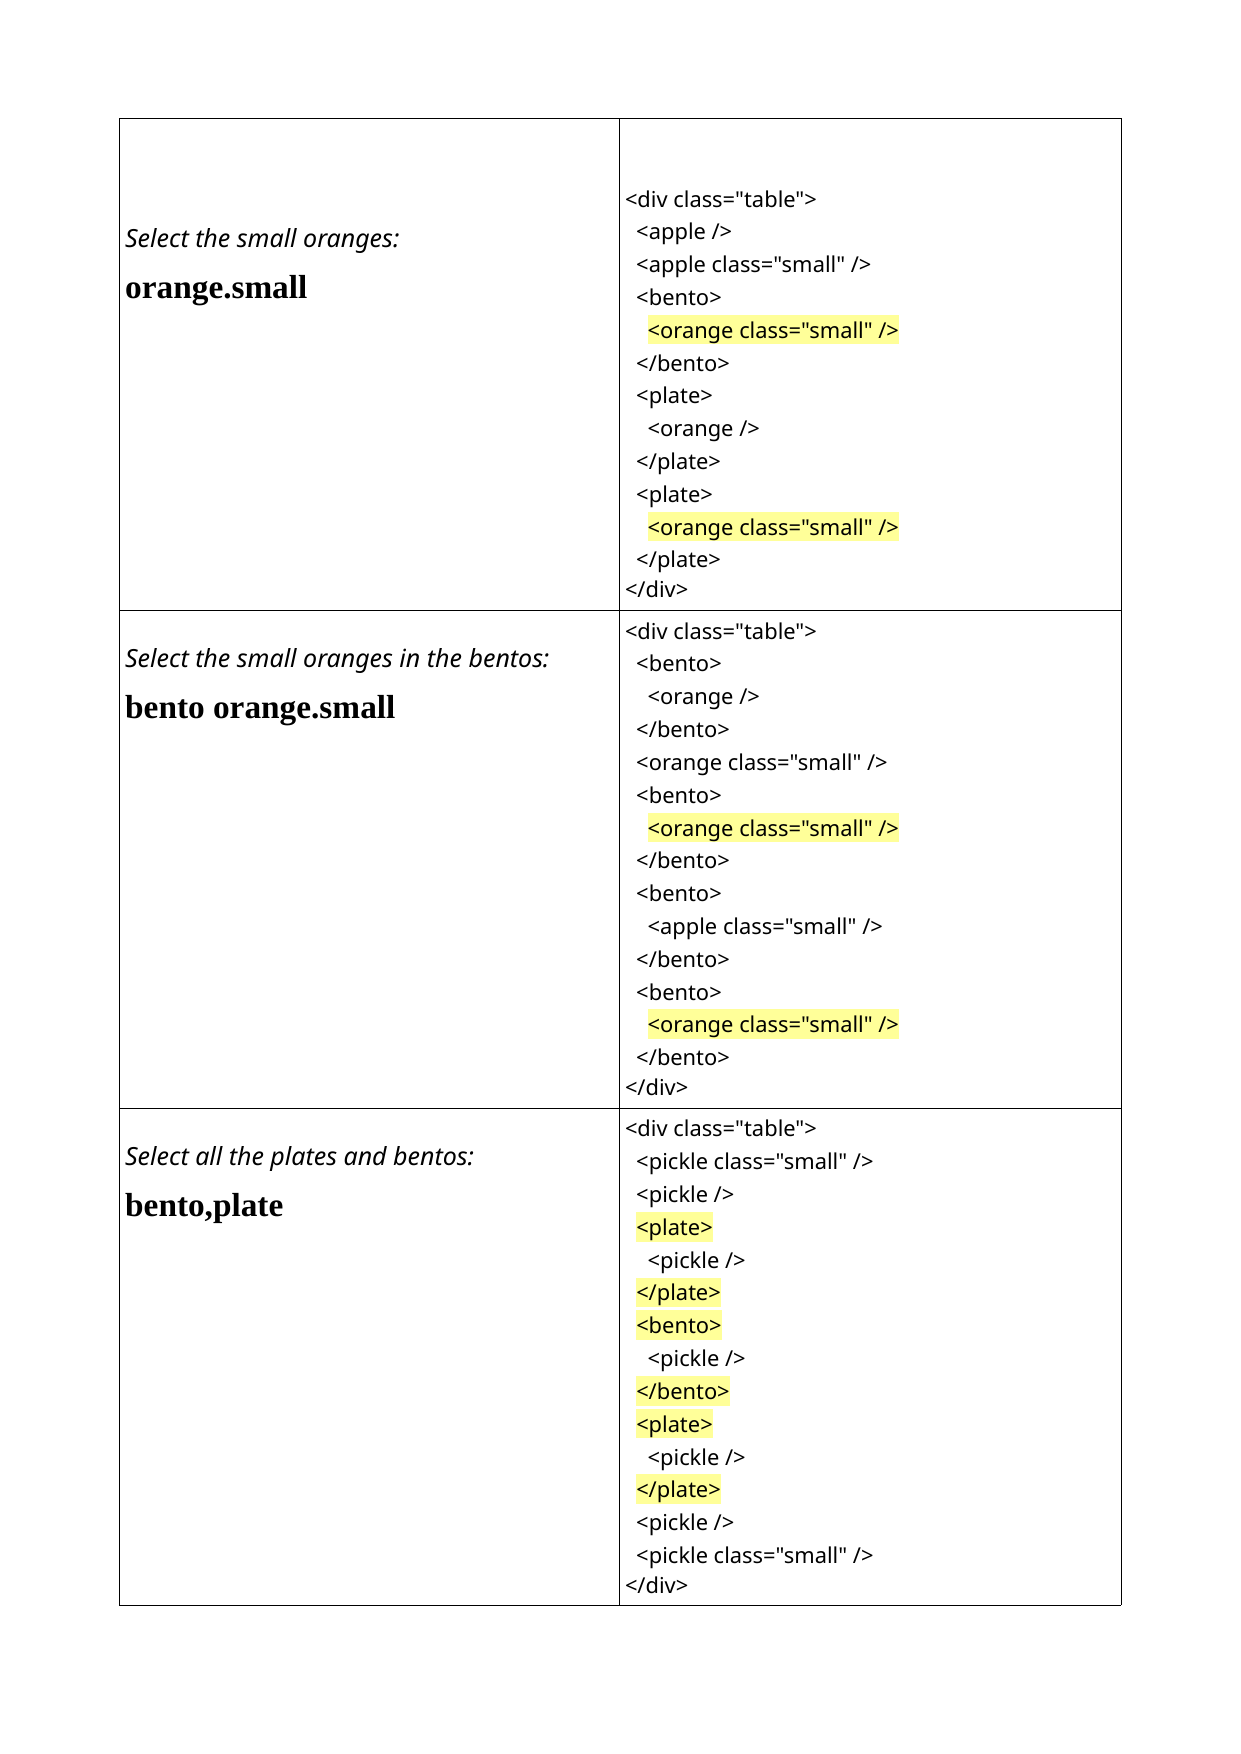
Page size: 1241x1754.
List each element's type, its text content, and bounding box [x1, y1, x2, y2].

table_cell <div class="table"> <pickle class="small" /> <pickle /> <plate> <pickle /> </plate> <bento> <pickle /> </bento> <plate> <pickle /> </plate> <pickle /> <pickle class="small" /> </div> [620, 1109, 1121, 1605]
table_cell <div class="table"> <bento> <orange /> </bento> <orange class="small" /> <bento> <orange class="small" /> </bento> <bento> <apple class="small" /> </bento> <bento> <orange class="small" /> </bento> </div> [620, 611, 1121, 1107]
table_cell Select the small oranges: orange.small [120, 119, 619, 610]
table_cell <div class="table"> <apple /> <apple class="small" /> <bento> <orange class="small" /> </bento> <plate> <orange /> </plate> <plate> <orange class="small" /> </plate> </div> [620, 119, 1121, 610]
table_cell Select the small oranges in the bentos: bento orange.small [120, 611, 619, 1107]
table_cell Select all the plates and bentos: bento,plate [120, 1109, 619, 1605]
